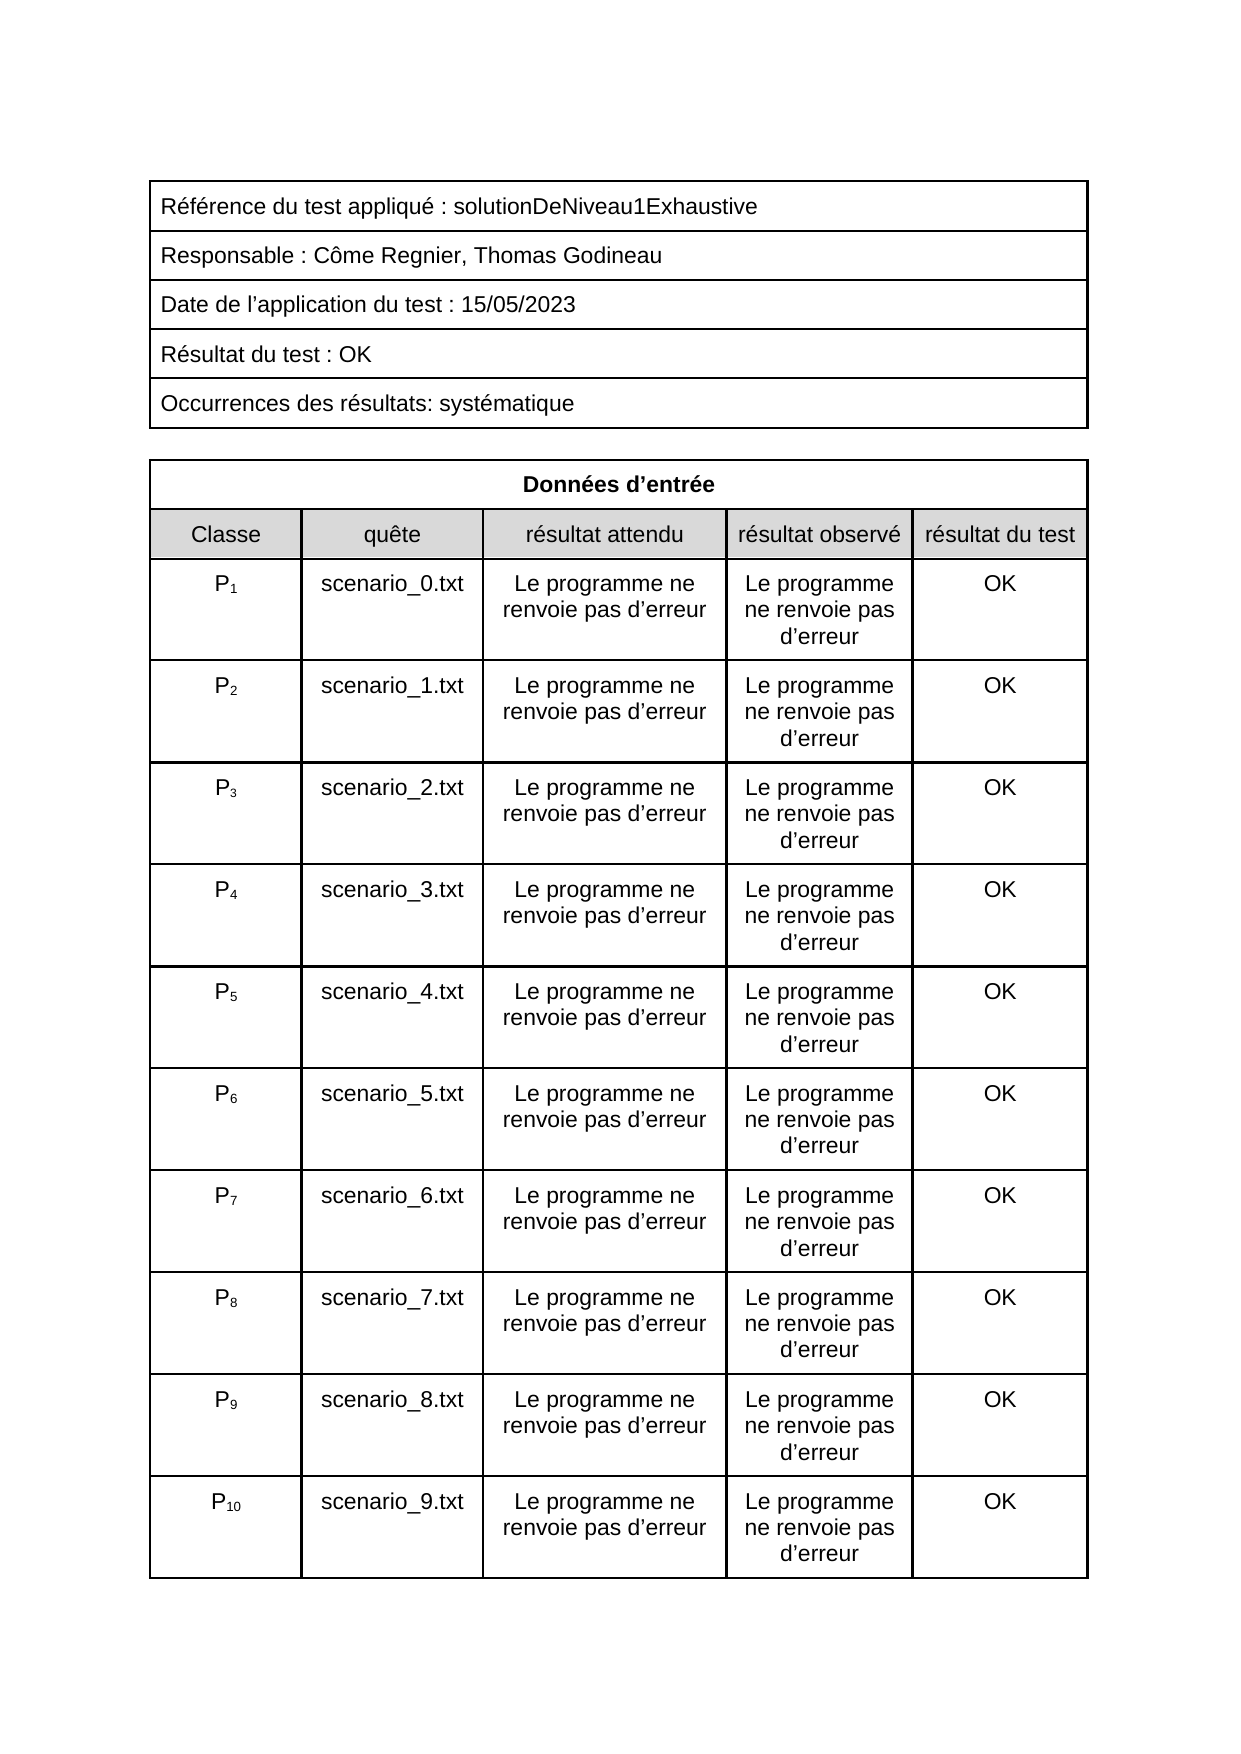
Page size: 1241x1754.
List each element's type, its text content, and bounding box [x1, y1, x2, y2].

table_cell P2 [151, 661, 300, 761]
table_cell OK [914, 764, 1086, 863]
table_cell OK [914, 1171, 1086, 1271]
table_cell Le programme ne renvoie pas d’erreur [728, 1069, 911, 1169]
table_cell Le programme ne renvoie pas d’erreur [484, 968, 725, 1067]
table_cell scenario_4.txt [303, 968, 482, 1067]
table_cell P1 [151, 560, 300, 659]
table_cell P10 [151, 1477, 300, 1577]
table_cell Classe [151, 510, 300, 557]
table_cell Le programme ne renvoie pas d’erreur [728, 764, 911, 863]
table_cell résultat du test [914, 510, 1086, 557]
table_cell P6 [151, 1069, 300, 1169]
table_cell P8 [151, 1273, 300, 1373]
table_cell scenario_0.txt [303, 560, 482, 659]
table_header Données d’entrée [151, 461, 1086, 508]
table_cell P9 [151, 1375, 300, 1475]
table_cell résultat observé [728, 510, 911, 557]
table_cell Date de l’application du test : 15/05/2023 [151, 281, 1086, 328]
table_header Référence du test appliqué : solutionDeNiveau1Exhaustive [151, 182, 1086, 229]
table_cell Le programme ne renvoie pas d’erreur [484, 865, 725, 965]
table_cell Le programme ne renvoie pas d’erreur [728, 1273, 911, 1373]
table_cell résultat attendu [484, 510, 725, 557]
table_cell Responsable : Côme Regnier, Thomas Godineau [151, 232, 1086, 279]
table_cell scenario_9.txt [303, 1477, 482, 1577]
table_cell OK [914, 1477, 1086, 1577]
table_cell scenario_7.txt [303, 1273, 482, 1373]
table_cell Le programme ne renvoie pas d’erreur [484, 1273, 725, 1373]
table_cell Le programme ne renvoie pas d’erreur [484, 1069, 725, 1169]
table_cell Le programme ne renvoie pas d’erreur [728, 1477, 911, 1577]
table_cell OK [914, 1375, 1086, 1475]
table_cell Occurrences des résultats: systématique [151, 379, 1086, 427]
table_cell Le programme ne renvoie pas d’erreur [484, 661, 725, 761]
table_cell Le programme ne renvoie pas d’erreur [728, 1375, 911, 1475]
table_cell P7 [151, 1171, 300, 1271]
table_cell quête [303, 510, 482, 557]
table_cell P5 [151, 968, 300, 1067]
table_cell scenario_2.txt [303, 764, 482, 863]
table_cell scenario_1.txt [303, 661, 482, 761]
table_cell Le programme ne renvoie pas d’erreur [728, 865, 911, 965]
table_cell Le programme ne renvoie pas d’erreur [484, 764, 725, 863]
table_cell Le programme ne renvoie pas d’erreur [728, 968, 911, 1067]
table_cell scenario_5.txt [303, 1069, 482, 1169]
table_cell OK [914, 1273, 1086, 1373]
table_cell OK [914, 968, 1086, 1067]
table_cell scenario_6.txt [303, 1171, 482, 1271]
table_cell Le programme ne renvoie pas d’erreur [728, 560, 911, 659]
table_cell Le programme ne renvoie pas d’erreur [484, 1171, 725, 1271]
table_cell scenario_3.txt [303, 865, 482, 965]
table_cell P3 [151, 764, 300, 863]
table_cell Le programme ne renvoie pas d’erreur [484, 1375, 725, 1475]
table_cell Le programme ne renvoie pas d’erreur [484, 560, 725, 659]
table_cell Résultat du test : OK [151, 330, 1086, 377]
table_cell OK [914, 865, 1086, 965]
table_cell OK [914, 560, 1086, 659]
table_cell OK [914, 1069, 1086, 1169]
table_cell Le programme ne renvoie pas d’erreur [728, 661, 911, 761]
table_cell Le programme ne renvoie pas d’erreur [484, 1477, 725, 1577]
table_cell P4 [151, 865, 300, 965]
table_cell scenario_8.txt [303, 1375, 482, 1475]
table_cell Le programme ne renvoie pas d’erreur [728, 1171, 911, 1271]
table_cell OK [914, 661, 1086, 761]
